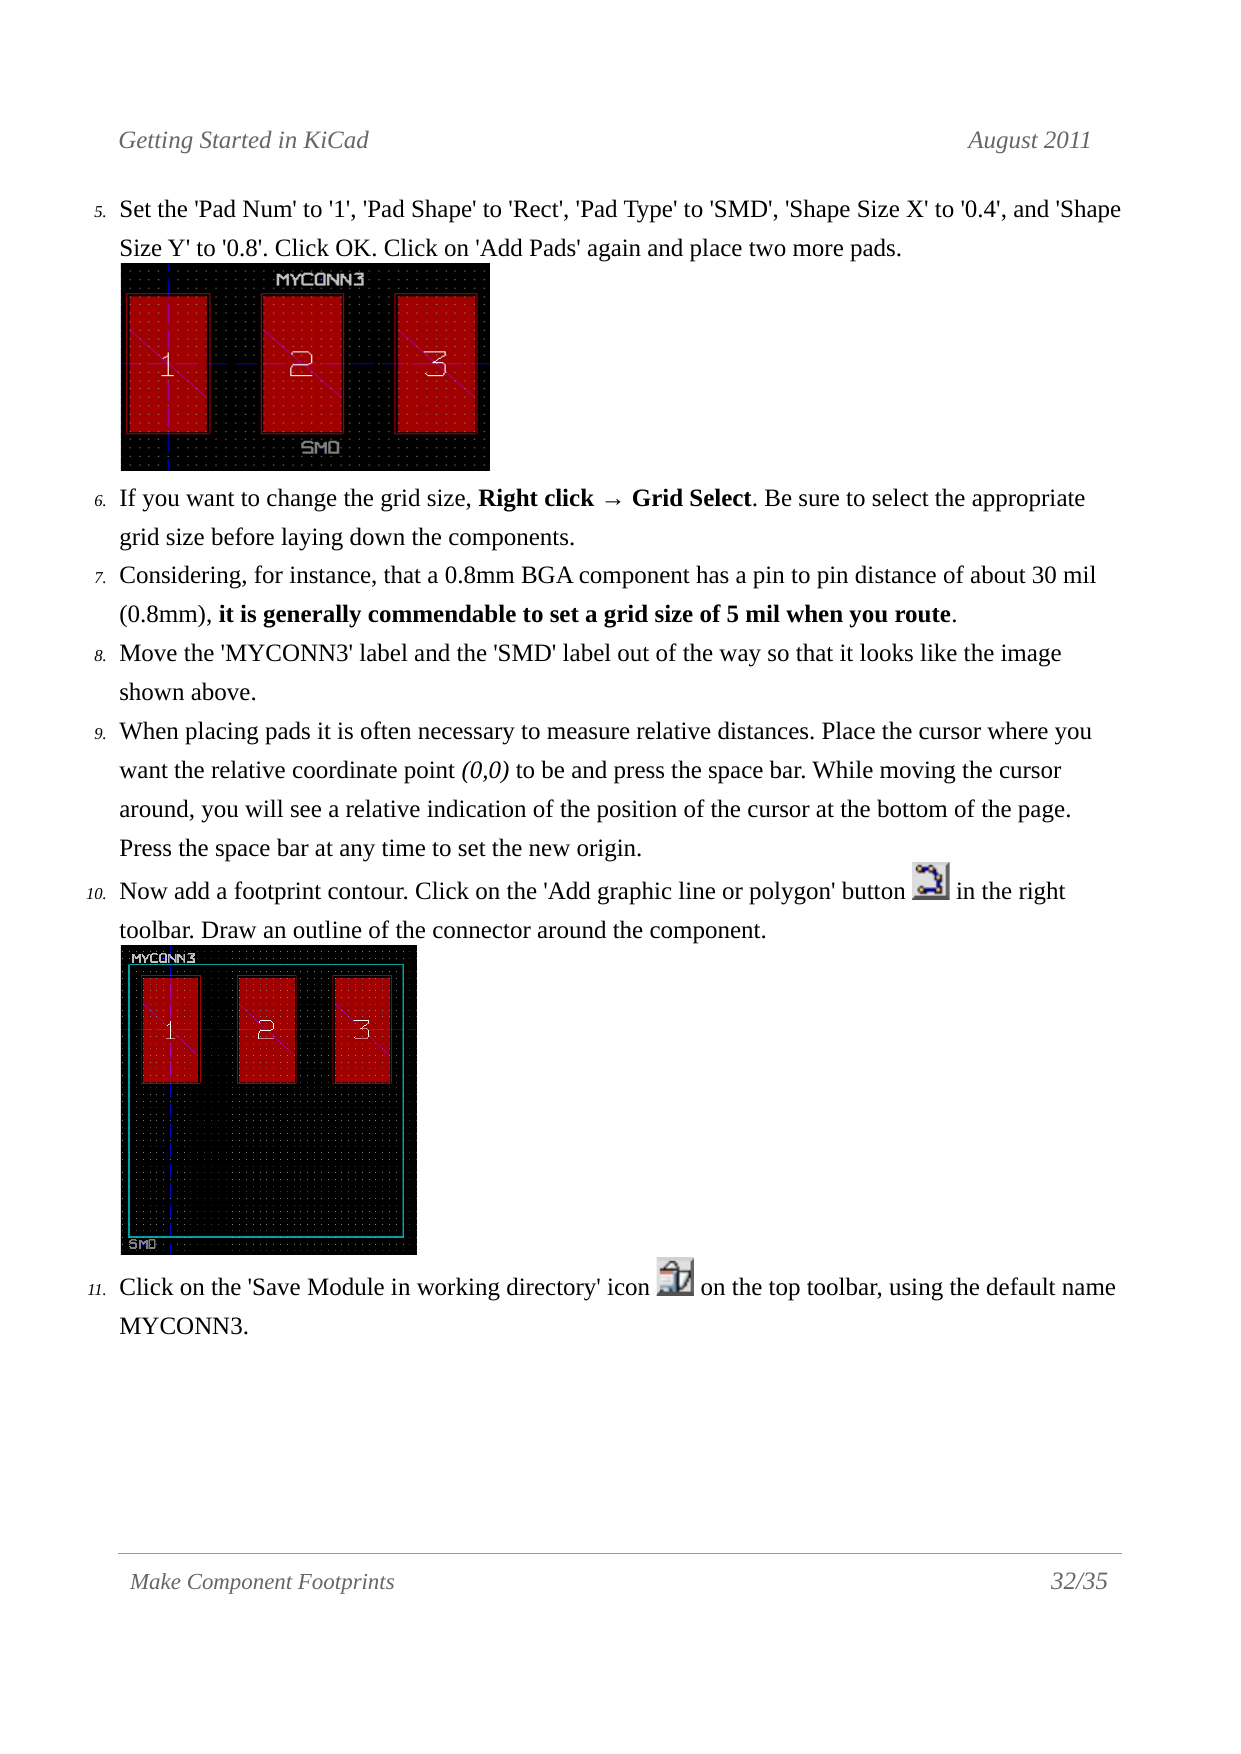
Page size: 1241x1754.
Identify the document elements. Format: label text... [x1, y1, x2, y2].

list Considering, for instance, that a 0.8mm BGA component has a pin to pin distance of about 30 mil (0.8mm), it is generally commendable to set a grid size of 5 mil when you route. [119, 550, 1122, 628]
list Set the 'Pad Num' to '1', 'Pad Shape' to 'Rect', 'Pad Type' to 'SMD', 'Shape Size X' to '0.4', and 'Shape Size Y' to '0.8'. Click OK. Click on 'Add Pads' again and place two more pads. [119, 184, 1122, 472]
list Move the 'MYCONN3' label and the 'SMD' label out of the way so that it looks like the image shown above. [119, 628, 1122, 706]
picture [912, 862, 950, 900]
list If you want to change the grid size, Right click → Grid Select. Be sure to select the appropriate grid size before laying down the components. [119, 472, 1122, 550]
picture [656, 1257, 694, 1296]
list When placing pads it is often necessary to measure relative distances. Place the cursor where you want the relative coordinate point (0,0) to be and press the space bar. While moving the cursor around, you will see a relative indication of the position of the cursor at the bottom of the page. Press the space bar at any time to set the new origin. [119, 706, 1122, 862]
list Click on the 'Save Module in working directory' icon on the top toolbar, using the default name MYCONN3. [119, 1258, 1122, 1340]
list Now add a footprint contour. Click on the 'Add graphic line or polygon' button in the right toolbar. Draw an outline of the connector around the component. [119, 862, 1122, 1258]
